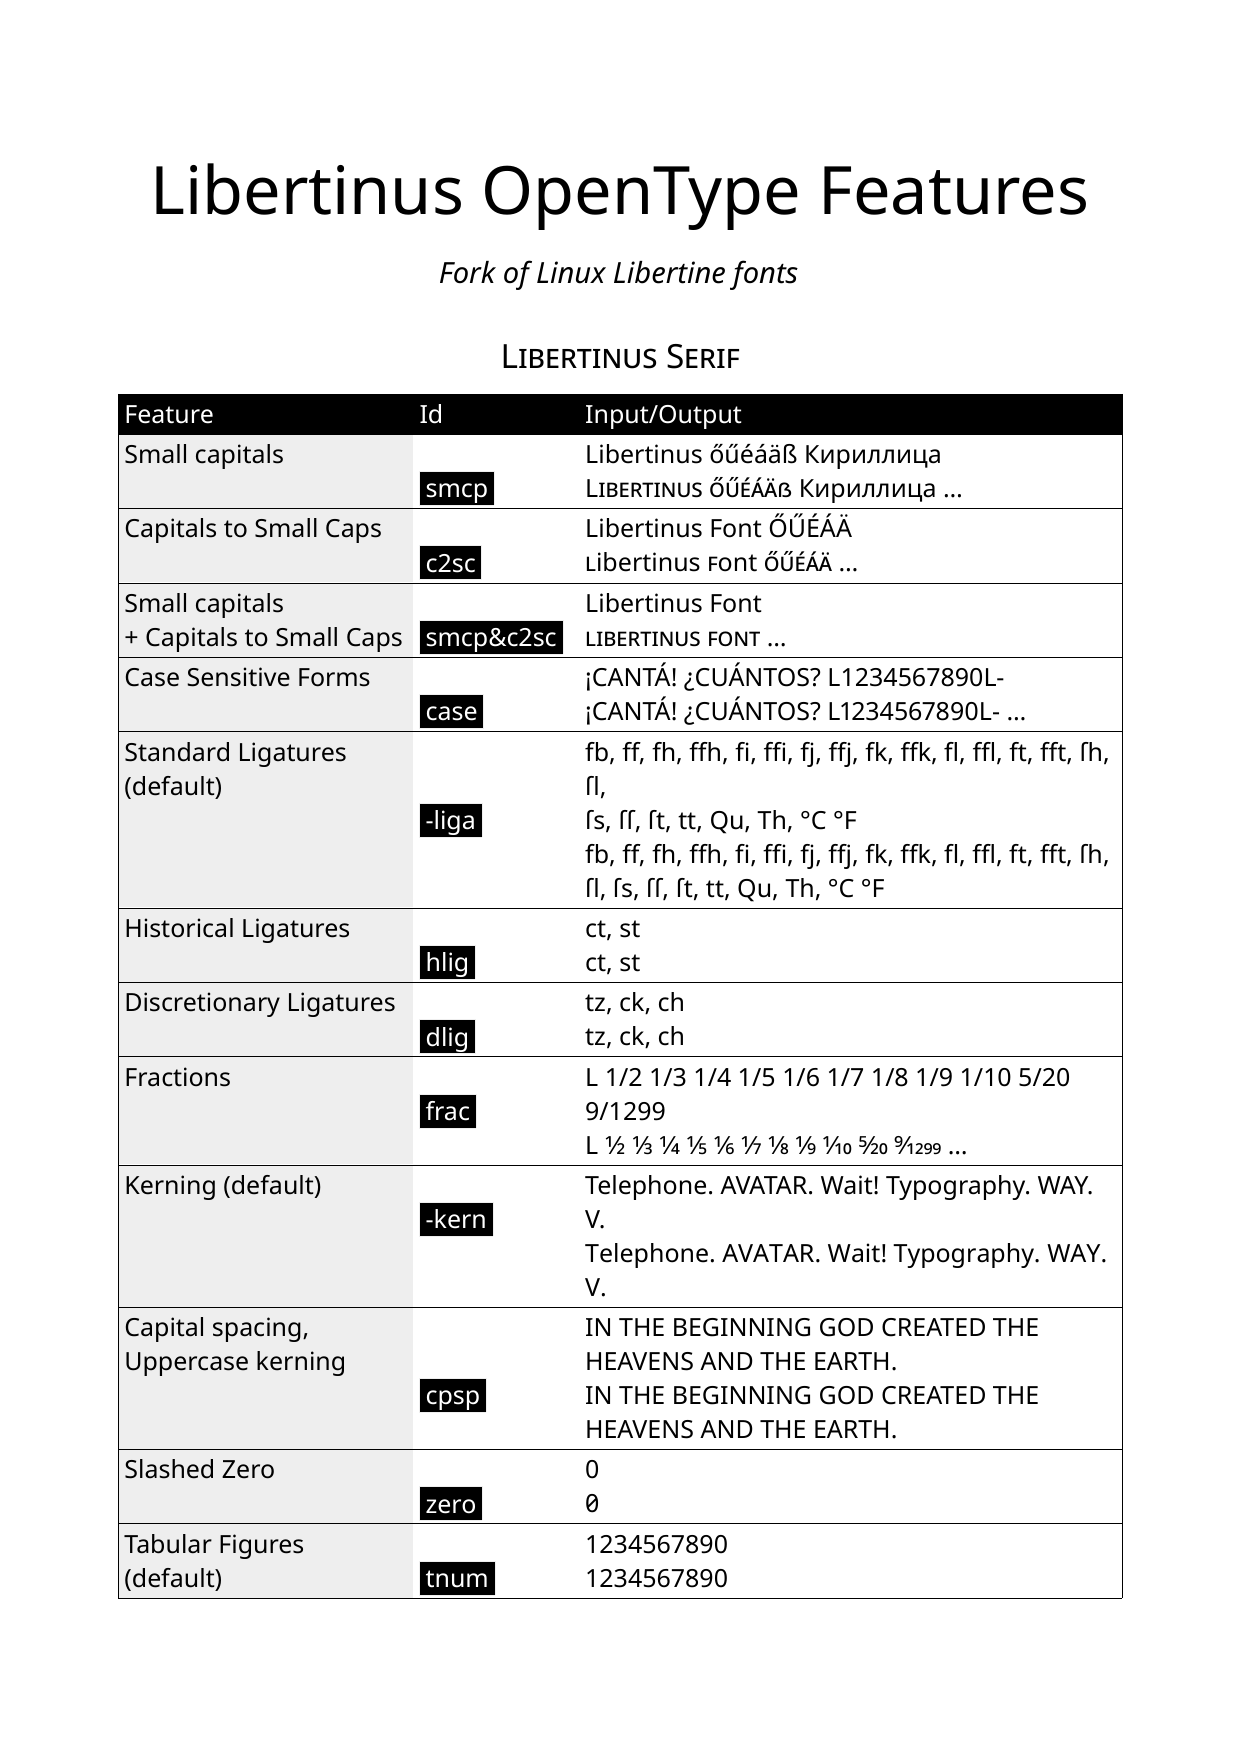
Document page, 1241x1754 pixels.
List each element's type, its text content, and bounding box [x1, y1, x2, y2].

table_cell Small capitals [119, 435, 413, 508]
table_cell Slashed Zero [119, 1450, 413, 1523]
table_cell tz, ck, ch tz, ck, ch [579, 983, 1122, 1056]
table_cell Kerning (default) [119, 1166, 413, 1307]
table_cell hlig [413, 909, 579, 982]
table_cell ¡CANTÁ! ¿CUÁNTOS? L1234567890L- ¡CANTÁ! ¿CUÁNTOS? L1234567890L- … [579, 658, 1122, 731]
table_cell Capital spacing, Uppercase kerning [119, 1308, 413, 1449]
table_cell Libertinus őűéáäß Кириллица Libertinus őűéáäß Кириллица … [579, 435, 1122, 508]
table_cell L 1/2 1/3 1/4 1/5 1/6 1/7 1/8 1/9 1/10 5/20 9/1299 L 1/2 1/3 1/4 1/5 1/6 1/7 1/8 1/9 1/10 5/20 9/1299 … [579, 1057, 1122, 1164]
table_cell cpsp [413, 1308, 579, 1449]
table_cell -liga [413, 732, 579, 907]
table_cell 0 0 [579, 1450, 1122, 1523]
table_cell ct, st ct, st [579, 909, 1122, 982]
table_cell Standard Ligatures (default) [119, 732, 413, 907]
table_header Feature [119, 395, 413, 434]
table_cell IN THE BEGINNING GOD CREATED THE HEAVENS AND THE EARTH. IN THE BEGINNING GOD CREATED THE HEAVENS AND THE EARTH. [579, 1308, 1122, 1449]
subtitle Fork of Linux Libertine fonts [118, 253, 1122, 292]
table_header Id [413, 395, 579, 434]
table_cell Discretionary Ligatures [119, 983, 413, 1056]
table_cell -kern [413, 1166, 579, 1307]
table_cell smcp [413, 435, 579, 508]
table_cell Fractions [119, 1057, 413, 1164]
table_cell zero [413, 1450, 579, 1523]
table_cell frac [413, 1057, 579, 1164]
table_cell Tabular Figures (default) [119, 1524, 413, 1598]
table_cell Case Sensitive Forms [119, 658, 413, 731]
table_cell Libertinus Font Libertinus Font … [579, 584, 1122, 657]
table_cell fb, ff, fh, ffh, fi, ffi, fj, ffj, fk, ffk, fl, ffl, ft, fft, ſh, ſl, ſs, ſſ, ſt, tt, Qu, Th, °C °F fb, ff, fh, ffh, fi, ffi, fj, ffj, fk, ffk, fl, ffl, ft, fft, ſh, ſl, ſs, ſſ, ſt, tt, Qu, Th, °C °F [579, 732, 1122, 907]
subtitle Libertinus Serif [118, 330, 1122, 381]
table_cell case [413, 658, 579, 731]
table_cell Historical Ligatures [119, 909, 413, 982]
table_cell Libertinus Font ŐŰÉÁÄ Libertinus Font ŐŰÉÁÄ … [579, 509, 1122, 582]
table_cell tnum [413, 1524, 579, 1598]
table_header Input/Output [579, 395, 1122, 434]
table_cell Telephone. AVATAR. Wait! Typography. WAY. V. Telephone. AVATAR. Wait! Typography. WAY. V. [579, 1166, 1122, 1307]
table_cell c2sc [413, 509, 579, 582]
table_cell Small capitals + Capitals to Small Caps [119, 584, 413, 657]
title Libertinus OpenType Features [118, 143, 1122, 234]
table_cell smcp&c2sc [413, 584, 579, 657]
table_cell Capitals to Small Caps [119, 509, 413, 582]
table_cell 1234567890 1234567890 [579, 1524, 1122, 1598]
table_cell dlig [413, 983, 579, 1056]
